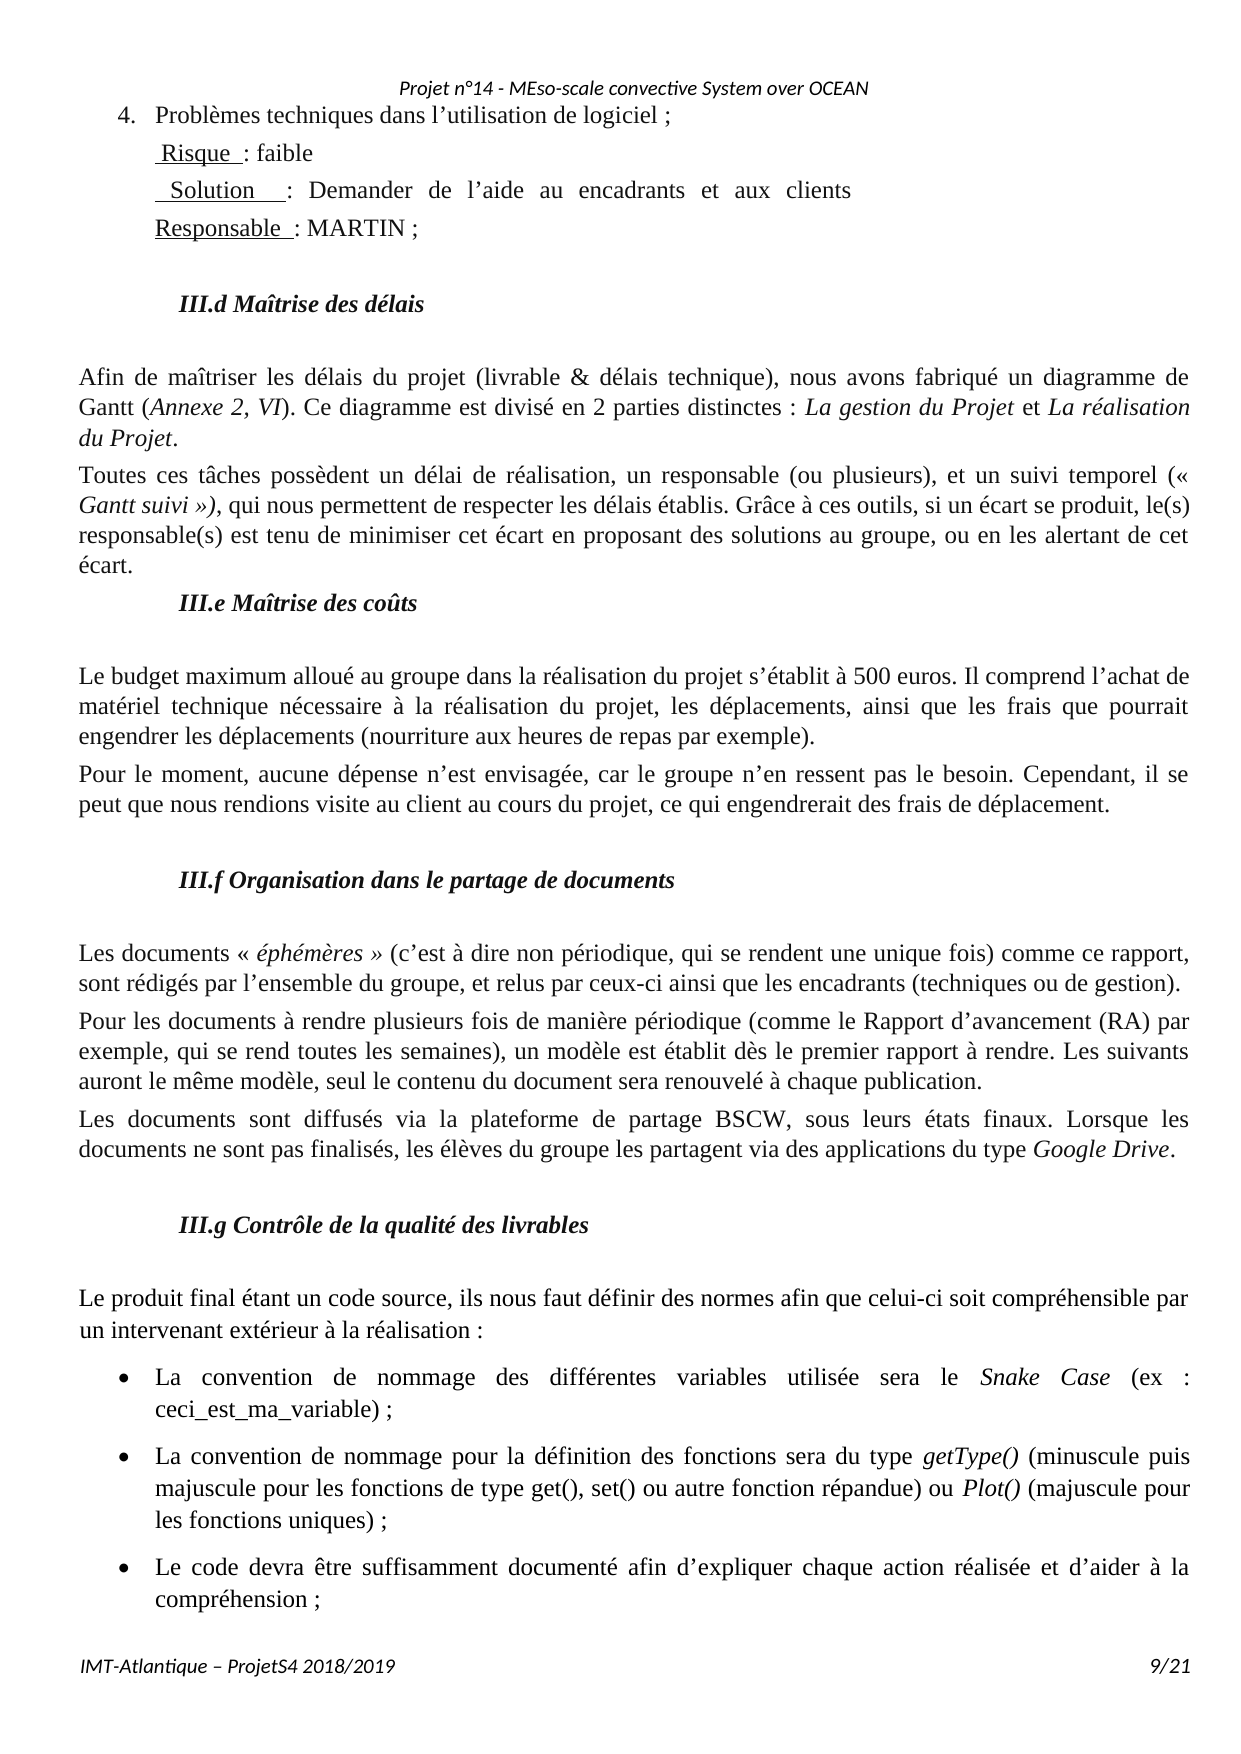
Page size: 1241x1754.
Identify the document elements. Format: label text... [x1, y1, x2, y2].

text Les documents « éphémères » (c’est à dire non périodique, qui se rendent une unique fois) comme ce rapport, sont rédigés par l’ensemble du groupe, et relus par ceux-ci ainsi que les encadrants (techniques ou de gestion). [78, 938, 1190, 997]
list Le code devra être suffisamment documenté afin d’expliquer chaque action réalisée et d’aider à la compréhension ; [117, 1551, 1190, 1613]
text Risque : faible [154, 138, 1190, 167]
text Pour le moment, aucune dépense n’est envisagée, car le groupe n’en ressent pas le besoin. Cependant, il se peut que nous rendions visite au client au cours du projet, ce qui engendrerait des frais de déplacement. [78, 759, 1190, 818]
list La convention de nommage des différentes variables utilisée sera le Snake Case (ex : ceci_est_ma_variable) ; [117, 1361, 1190, 1423]
list Problèmes techniques dans l’utilisation de logiciel ; [117, 100, 1190, 129]
text Toutes ces tâches possèdent un délai de réalisation, un responsable (ou plusieurs), et un suivi temporel (« Gantt suivi »), qui nous permettent de respecter les délais établis. Grâce à ces outils, si un écart se produit, le(s) responsable(s) est tenu de minimiser cet écart en proposant des solutions au groupe, ou en les alertant de cet écart. [78, 460, 1190, 579]
subtitle III.f Organisation dans le partage de documents [179, 865, 1191, 894]
text Solution : Demander de l’aide au encadrants et aux clients Responsable : MARTIN ; [154, 176, 851, 242]
text Afin de maîtriser les délais du projet (livrable & délais technique), nous avons fabriqué un diagramme de Gantt (Annexe 2, VI). Ce diagramme est divisé en 2 parties distinctes : La gestion du Projet et La réalisation du Projet. [78, 362, 1190, 451]
list La convention de nommage pour la définition des fonctions sera du type getType() (minuscule puis majuscule pour les fonctions de type get(), set() ou autre fonction répandue) ou Plot() (majuscule pour les fonctions uniques) ; [117, 1440, 1190, 1534]
text Pour les documents à rendre plusieurs fois de manière périodique (comme le Rapport d’avancement (RA) par exemple, qui se rend toutes les semaines), un modèle est établit dès le premier rapport à rendre. Les suivants auront le même modèle, seul le contenu du document sera renouvelé à chaque publication. [78, 1006, 1190, 1095]
text Les documents sont diffusés via la plateforme de partage BSCW, sous leurs états finaux. Lorsque les documents ne sont pas finalisés, les élèves du groupe les partagent via des applications du type Google Drive. [78, 1104, 1190, 1163]
subtitle III.g Contrôle de la qualité des livrables [179, 1211, 1191, 1239]
subtitle III.d Maîtrise des délais [179, 289, 1191, 318]
text Le produit final étant un code source, ils nous faut définir des normes afin que celui-ci soit compréhensible par un intervenant extérieur à la réalisation : [78, 1283, 1190, 1344]
subtitle III.e Maîtrise des coûts [179, 588, 1191, 617]
text Le budget maximum alloué au groupe dans la réalisation du projet s’établit à 500 euros. Il comprend l’achat de matériel technique nécessaire à la réalisation du projet, les déplacements, ainsi que les frais que pourrait engendrer les déplacements (nourriture aux heures de repas par exemple). [78, 661, 1190, 750]
